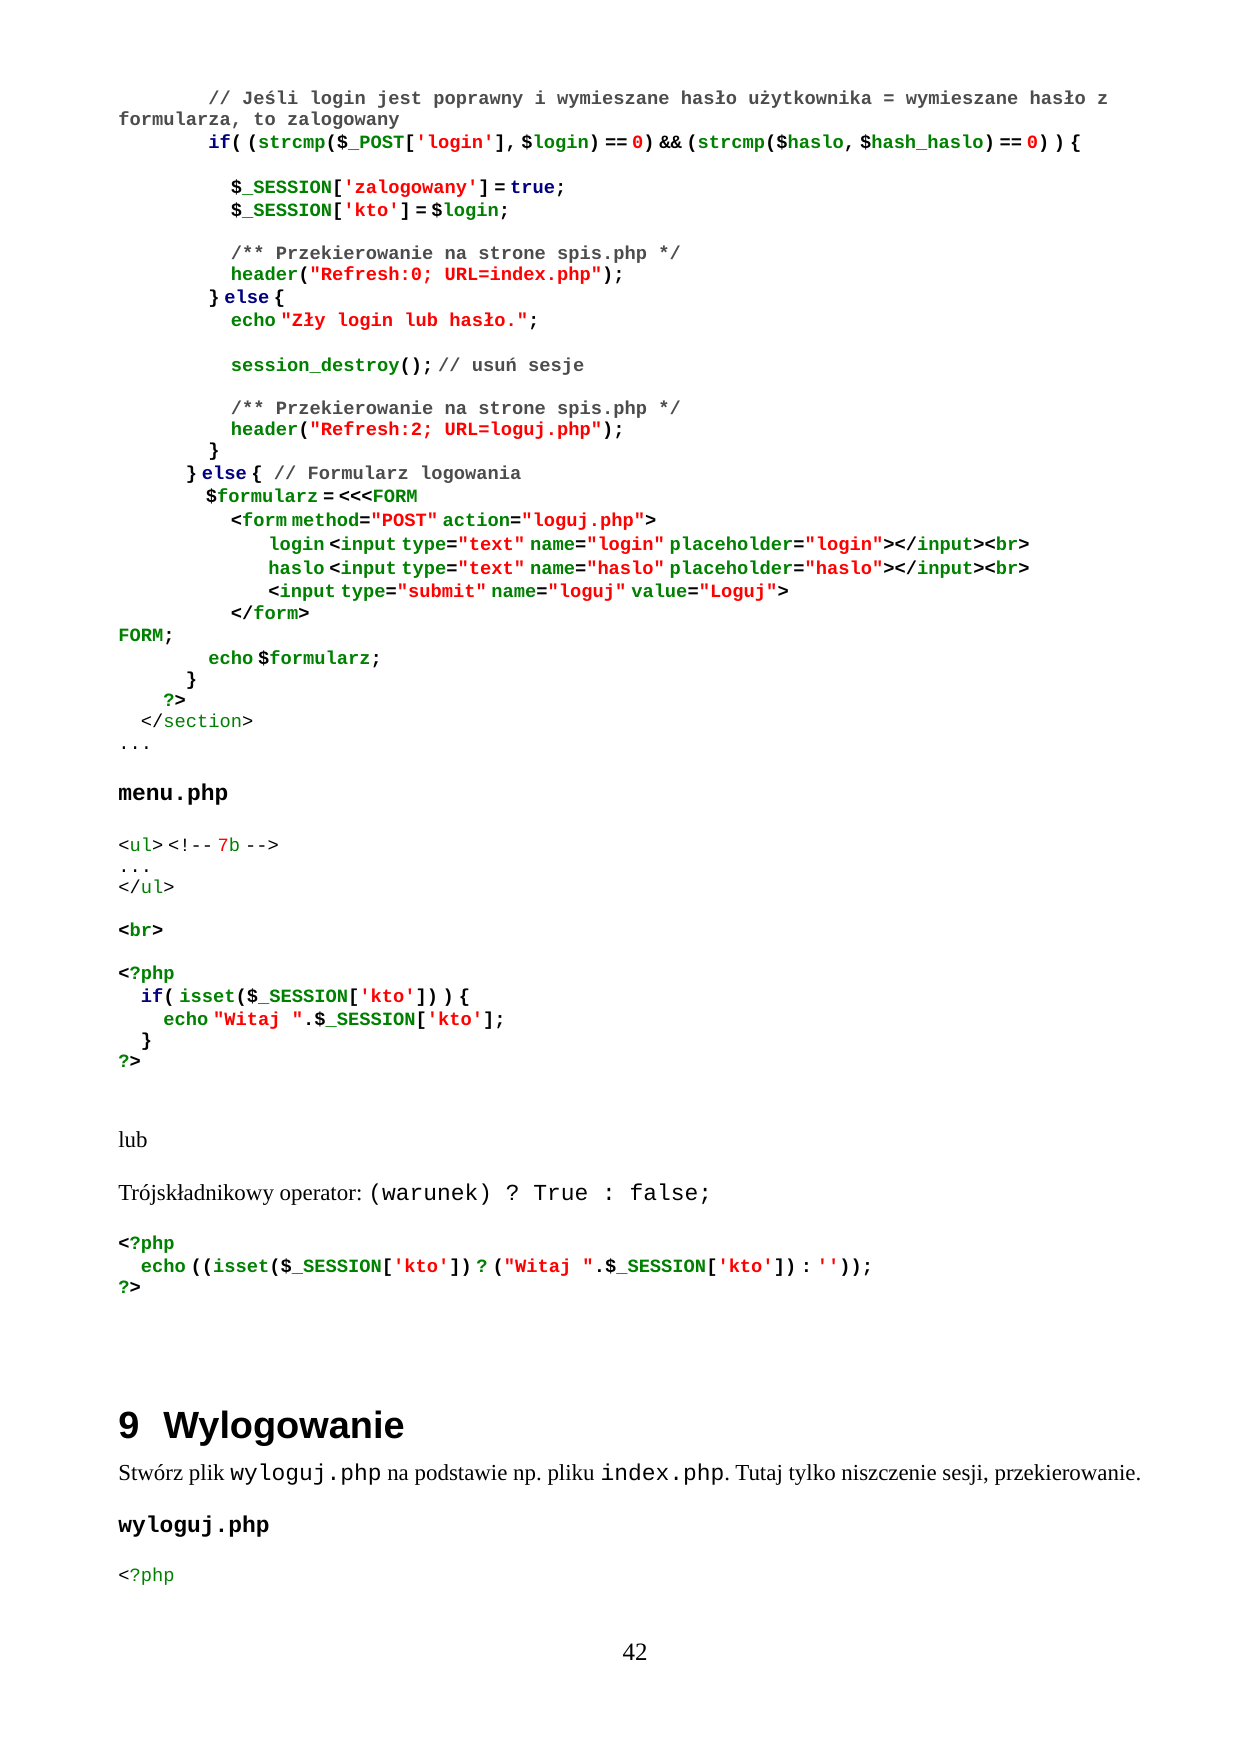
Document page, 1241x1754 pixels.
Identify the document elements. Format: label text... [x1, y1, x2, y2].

text } [118, 670, 1152, 691]
text } [118, 441, 1152, 462]
text session_destroy(); // usuń sesje [118, 354, 1152, 377]
text } [118, 1031, 1152, 1052]
text FORM; [118, 625, 1152, 647]
text </form> [118, 604, 1152, 625]
text wyloguj.php [118, 1514, 1152, 1540]
text </section> [118, 712, 1152, 733]
text ?> [118, 1278, 1152, 1299]
text <?php [118, 1233, 1152, 1255]
text haslo <input type="text" name="haslo" placeholder="haslo"></input><br> [118, 557, 1152, 580]
text <?php [118, 1566, 1152, 1587]
text menu.php [118, 781, 1152, 807]
text echo ((isset($_SESSION['kto']) ? ("Witaj ".$_SESSION['kto']) : '')); [118, 1255, 1152, 1278]
text <form method="POST" action="loguj.php"> [118, 509, 1152, 533]
text } else { [118, 286, 1152, 309]
text echo "Witaj ".$_SESSION['kto']; [118, 1008, 1152, 1031]
text $_SESSION['zalogowany'] = true; [118, 176, 1152, 199]
text if( (strcmp($_POST['login'], $login) == 0) && (strcmp($haslo, $hash_haslo) == 0) ) { [118, 131, 1152, 154]
text <ul> <!-- 7b --> [118, 833, 1152, 857]
text $formularz = <<<FORM [118, 485, 1152, 509]
text Stwórz plik wyloguj.php na podstawie np. pliku index.php. Tutaj tylko niszczenie sesji, przekierowanie. [118, 1459, 1152, 1487]
text <?php [118, 963, 1152, 985]
text </ul> [118, 878, 1152, 899]
text lub [118, 1126, 1152, 1152]
text header("Refresh:2; URL=loguj.php"); [118, 420, 1152, 441]
text } else { // Formularz logowania [118, 462, 1152, 485]
text ... [118, 733, 1152, 755]
text echo "Zły login lub hasło."; [118, 309, 1152, 332]
text // Jeśli login jest poprawny i wymieszane hasło użytkownika = wymieszane hasło z formularza, to zalogowany [118, 88, 1152, 131]
text login <input type="text" name="login" placeholder="login"></input><br> [118, 533, 1152, 557]
text $_SESSION['kto'] = $login; [118, 199, 1152, 222]
text <input type="submit" name="loguj" value="Loguj"> [118, 580, 1152, 604]
text ... [118, 857, 1152, 878]
text <br> [118, 921, 1152, 942]
subtitle Wylogowanie [118, 1403, 1152, 1447]
text ?> [118, 691, 1152, 712]
text if( isset($_SESSION['kto']) ) { [118, 985, 1152, 1008]
text echo $formularz; [118, 647, 1152, 670]
text Trójskładnikowy operator: (warunek) ? True : false; [118, 1179, 1152, 1207]
text header("Refresh:0; URL=index.php"); [118, 265, 1152, 286]
text /** Przekierowanie na strone spis.php */ [118, 398, 1152, 420]
text ?> [118, 1052, 1152, 1073]
text /** Przekierowanie na strone spis.php */ [118, 243, 1152, 265]
